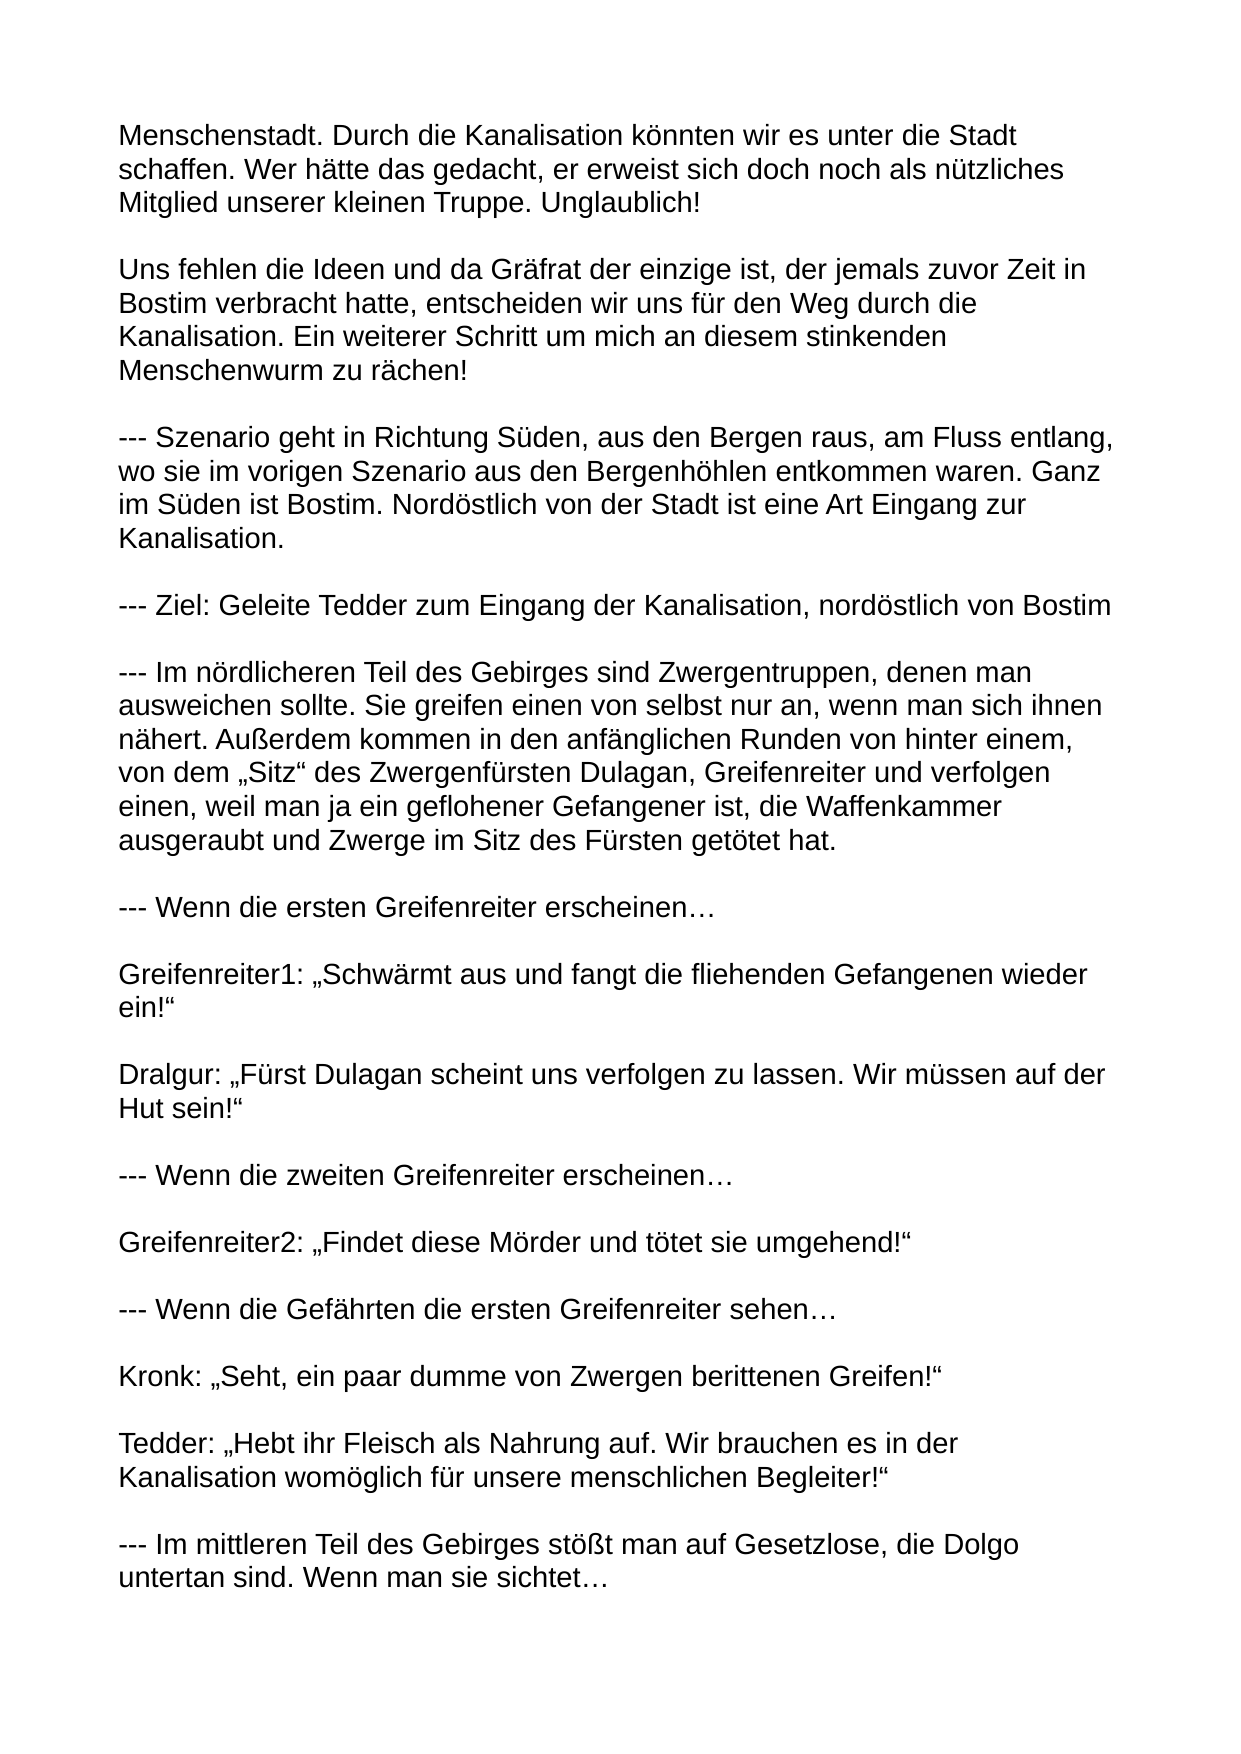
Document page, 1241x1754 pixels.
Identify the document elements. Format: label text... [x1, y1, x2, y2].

text Tedder: „Hebt ihr Fleisch als Nahrung auf. Wir brauchen es in der Kanalisation womöglich für unsere menschlichen Begleiter!“ [118, 1426, 1122, 1493]
text Uns fehlen die Ideen und da Gräfrat der einzige ist, der jemals zuvor Zeit in Bostim verbracht hatte, entscheiden wir uns für den Weg durch die Kanalisation. Ein weiterer Schritt um mich an diesem stinkenden Menschenwurm zu rächen! [118, 252, 1122, 386]
text --- Ziel: Geleite Tedder zum Eingang der Kanalisation, nordöstlich von Bostim [118, 588, 1122, 621]
text --- Wenn die zweiten Greifenreiter erscheinen… [118, 1158, 1122, 1191]
text --- Szenario geht in Richtung Süden, aus den Bergen raus, am Fluss entlang, wo sie im vorigen Szenario aus den Bergenhöhlen entkommen waren. Ganz im Süden ist Bostim. Nordöstlich von der Stadt ist eine Art Eingang zur Kanalisation. [118, 420, 1122, 554]
text Menschenstadt. Durch die Kanalisation könnten wir es unter die Stadt schaffen. Wer hätte das gedacht, er erweist sich doch noch als nützliches Mitglied unserer kleinen Truppe. Unglaublich! [118, 118, 1122, 219]
text --- Im nördlicheren Teil des Gebirges sind Zwergentruppen, denen man ausweichen sollte. Sie greifen einen von selbst nur an, wenn man sich ihnen nähert. Außerdem kommen in den anfänglichen Runden von hinter einem, von dem „Sitz“ des Zwergenfürsten Dulagan, Greifenreiter und verfolgen einen, weil man ja ein geflohener Gefangener ist, die Waffenkammer ausgeraubt und Zwerge im Sitz des Fürsten getötet hat. [118, 655, 1122, 856]
text --- Wenn die Gefährten die ersten Greifenreiter sehen… [118, 1292, 1122, 1326]
text Dralgur: „Fürst Dulagan scheint uns verfolgen zu lassen. Wir müssen auf der Hut sein!“ [118, 1057, 1122, 1124]
text Greifenreiter1: „Schwärmt aus und fangt die fliehenden Gefangenen wieder ein!“ [118, 957, 1122, 1024]
text --- Wenn die ersten Greifenreiter erscheinen… [118, 889, 1122, 923]
text --- Im mittleren Teil des Gebirges stößt man auf Gesetzlose, die Dolgo untertan sind. Wenn man sie sichtet… [118, 1527, 1122, 1594]
text Greifenreiter2: „Findet diese Mörder und tötet sie umgehend!“ [118, 1225, 1122, 1258]
text Kronk: „Seht, ein paar dumme von Zwergen berittenen Greifen!“ [118, 1359, 1122, 1393]
